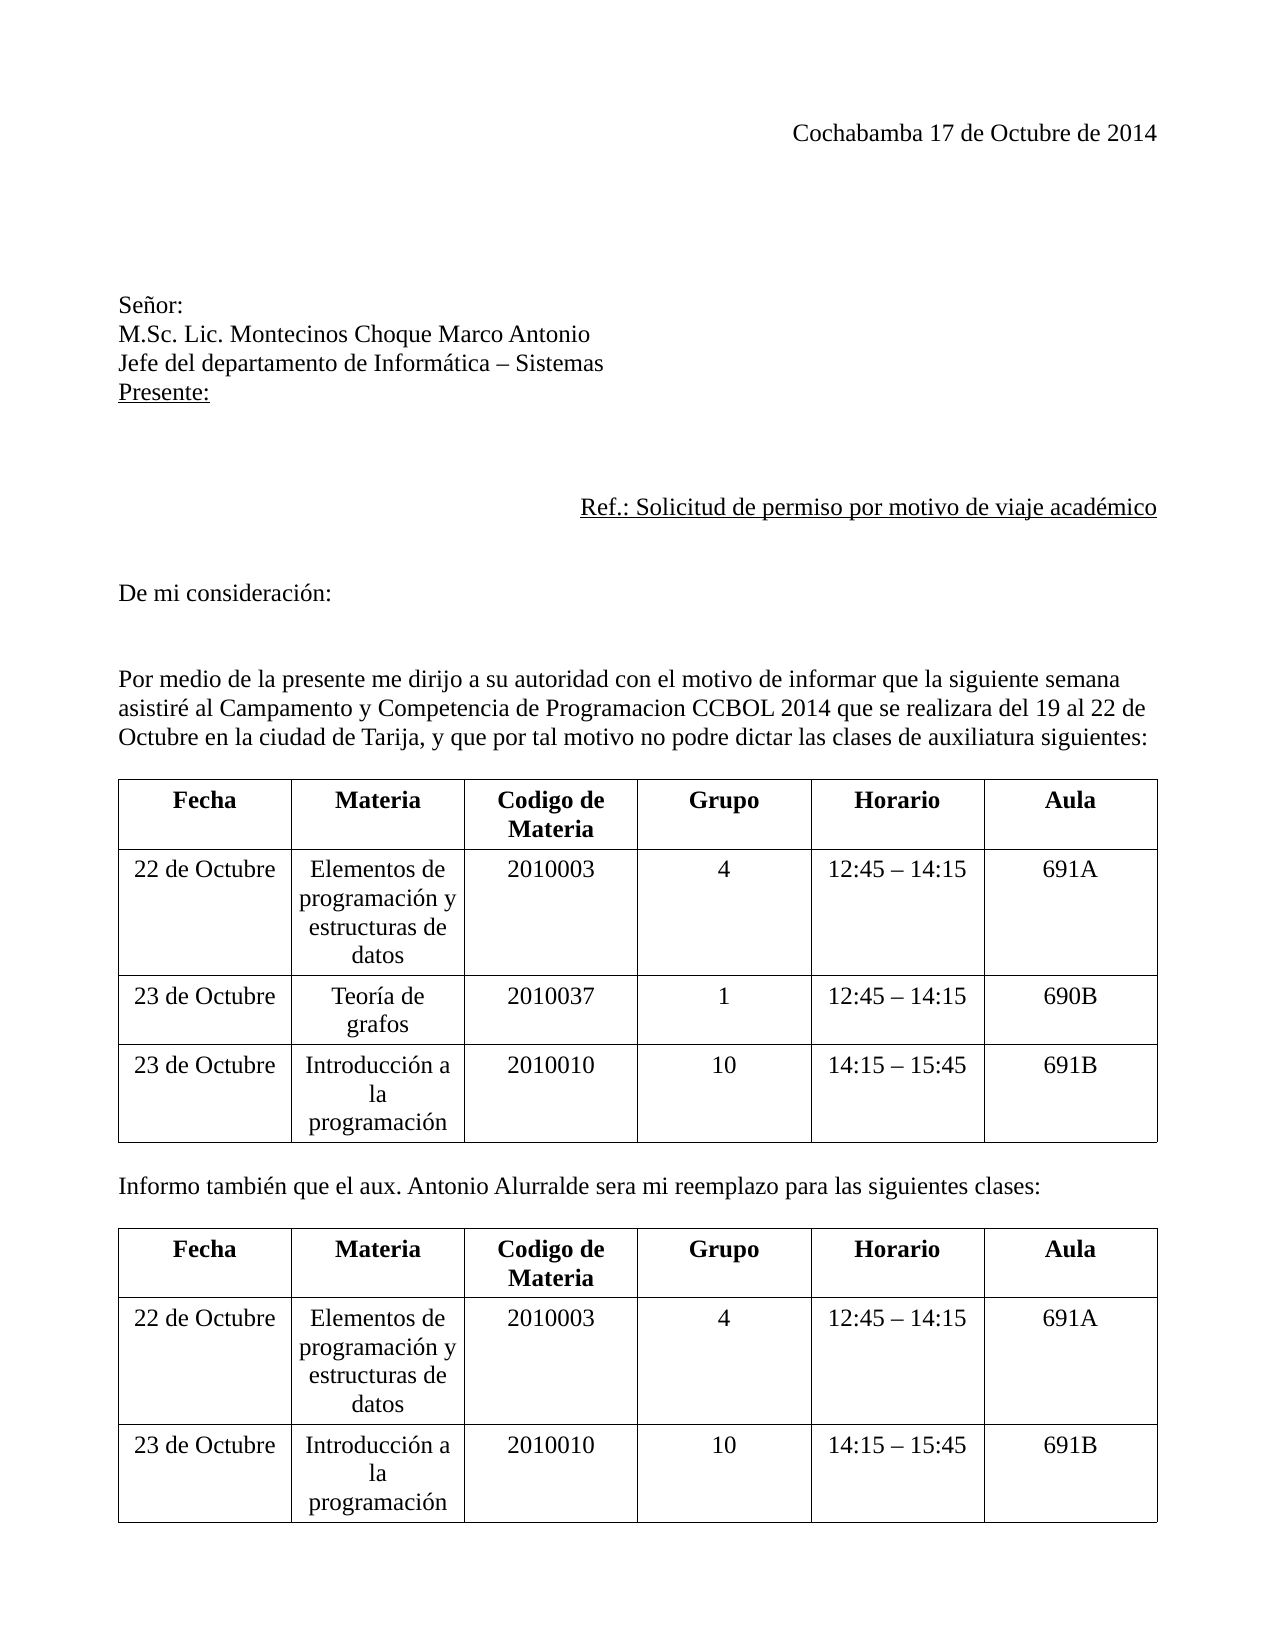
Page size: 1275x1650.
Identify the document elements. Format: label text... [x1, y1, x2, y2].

table_cell Teoría de grafos [292, 976, 464, 1044]
table_cell 22 de Octubre [119, 1298, 291, 1424]
text Cochabamba 17 de Octubre de 2014 [118, 118, 1157, 147]
table_cell 2010010 [465, 1425, 637, 1522]
table_header Materia [292, 780, 464, 848]
table_header Materia [292, 1229, 464, 1297]
text Jefe del departamento de Informática – Sistemas [118, 348, 1157, 377]
table_cell 2010010 [465, 1045, 637, 1142]
table_cell 4 [638, 850, 811, 975]
table_cell 14:15 – 15:45 [812, 1045, 984, 1142]
table_header Fecha [119, 1229, 291, 1297]
table_cell 691B [985, 1425, 1157, 1522]
text Señor: [118, 291, 1157, 319]
table_cell 2010003 [465, 850, 637, 975]
table_cell Elementos de programación y estructuras de datos [292, 850, 464, 975]
table_header Fecha [119, 780, 291, 848]
table_cell 10 [638, 1425, 811, 1522]
table_cell 23 de Octubre [119, 976, 291, 1044]
table_cell 4 [638, 1298, 811, 1424]
text Ref.: Solicitud de permiso por motivo de viaje académico [118, 492, 1157, 521]
table_cell 12:45 – 14:15 [812, 850, 984, 975]
table_header Grupo [638, 780, 811, 848]
table_cell 691B [985, 1045, 1157, 1142]
table_cell 23 de Octubre [119, 1425, 291, 1522]
table_cell 12:45 – 14:15 [812, 976, 984, 1044]
table_cell 1 [638, 976, 811, 1044]
table_cell Elementos de programación y estructuras de datos [292, 1298, 464, 1424]
table_cell 10 [638, 1045, 811, 1142]
table_cell 691A [985, 850, 1157, 975]
table_header Horario [812, 780, 984, 848]
table_cell 2010003 [465, 1298, 637, 1424]
text De mi consideración: [118, 578, 1157, 607]
table_cell 12:45 – 14:15 [812, 1298, 984, 1424]
text M.Sc. Lic. Montecinos Choque Marco Antonio [118, 319, 1157, 348]
table_cell 14:15 – 15:45 [812, 1425, 984, 1522]
table_cell 691A [985, 1298, 1157, 1424]
table_cell 22 de Octubre [119, 850, 291, 975]
table_header Aula [985, 780, 1157, 848]
table_header Codigo de Materia [465, 1229, 637, 1297]
table_cell Introducción a la programación [292, 1045, 464, 1142]
text Presente: [118, 377, 1157, 406]
table_cell Introducción a la programación [292, 1425, 464, 1522]
table_cell 23 de Octubre [119, 1045, 291, 1142]
table_header Aula [985, 1229, 1157, 1297]
table_cell 690B [985, 976, 1157, 1044]
text Por medio de la presente me dirijo a su autoridad con el motivo de informar que la siguiente semana asistiré al Campamento y Competencia de Programacion CCBOL 2014 que se realizara del 19 al 22 de Octubre en la ciudad de Tarija, y que por tal motivo no podre dictar las clases de auxiliatura siguientes: [118, 664, 1157, 751]
text Informo también que el aux. Antonio Alurralde sera mi reemplazo para las siguientes clases: [118, 1171, 1157, 1199]
table_cell 2010037 [465, 976, 637, 1044]
table_header Codigo de Materia [465, 780, 637, 848]
table_header Horario [812, 1229, 984, 1297]
table_header Grupo [638, 1229, 811, 1297]
